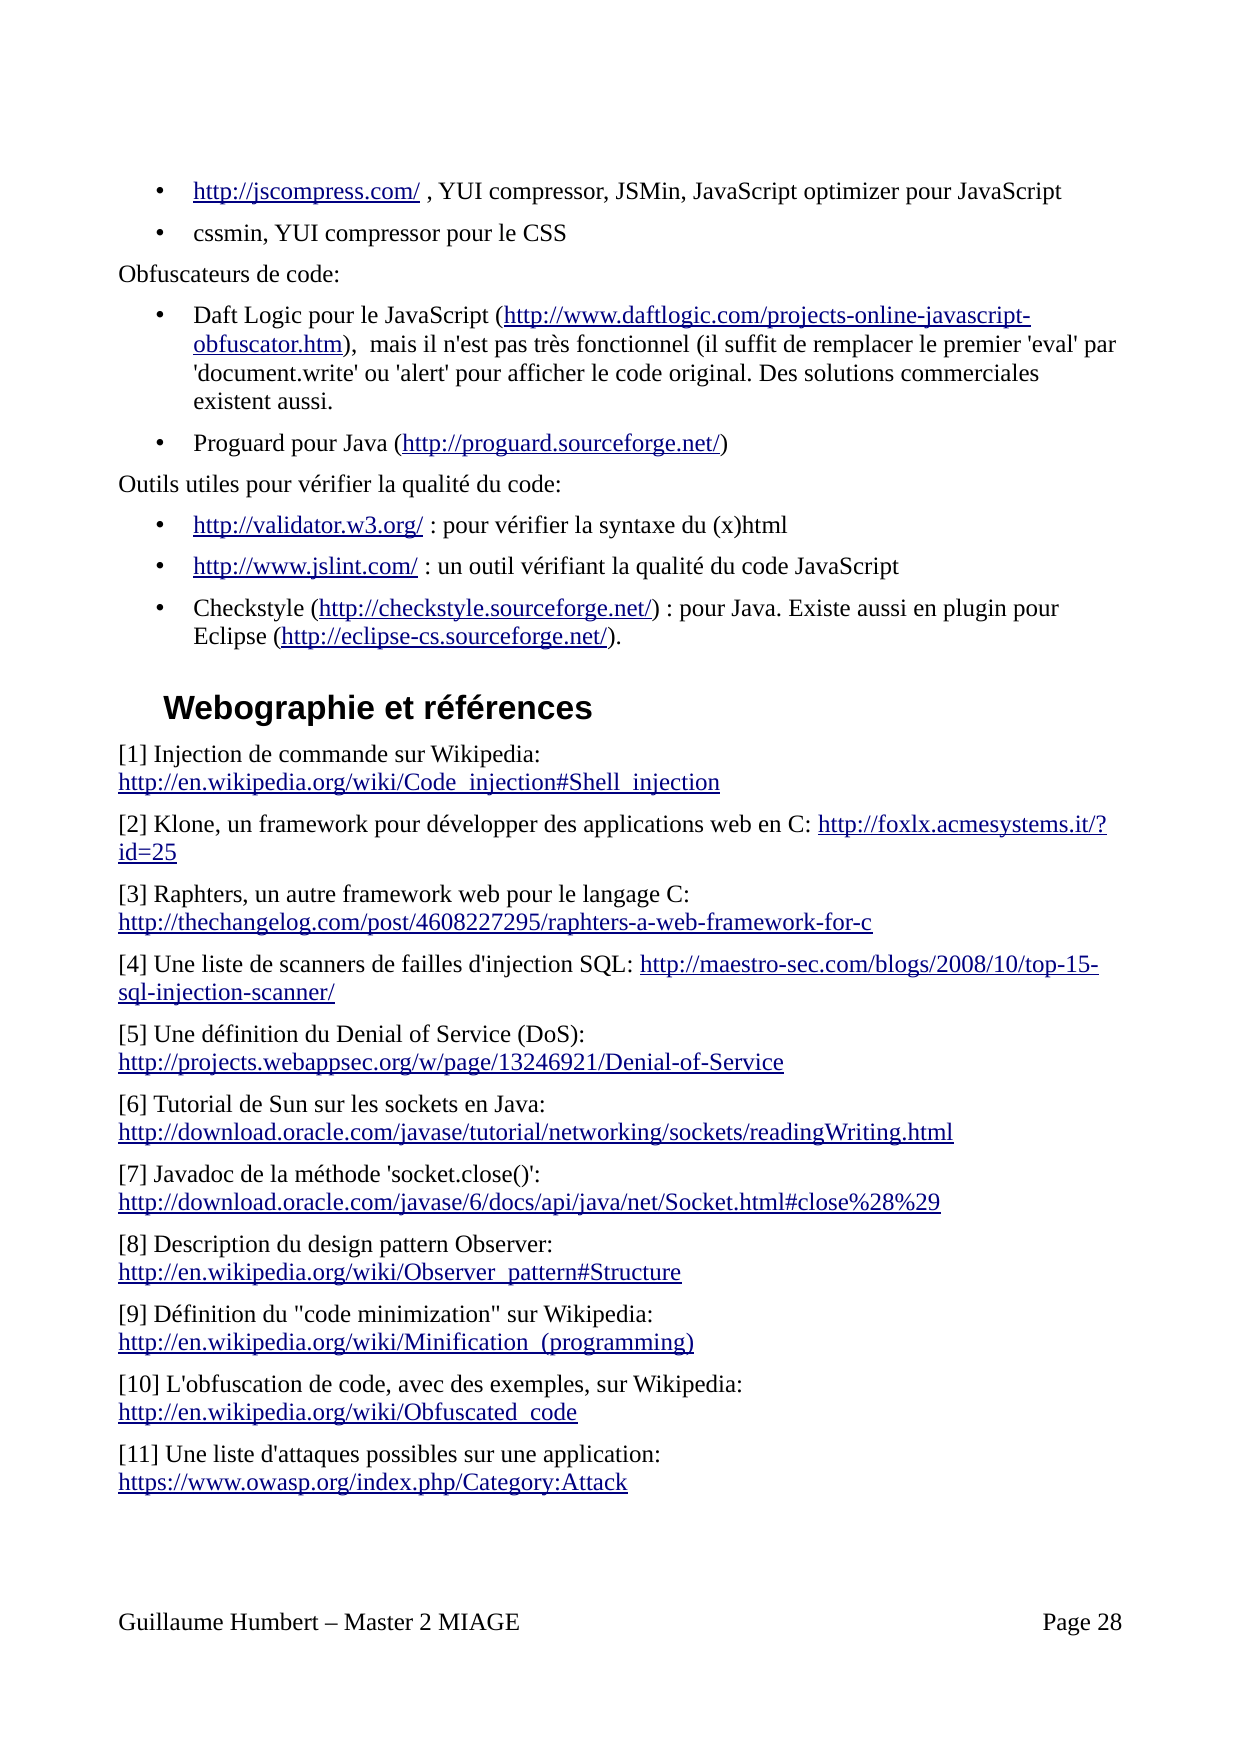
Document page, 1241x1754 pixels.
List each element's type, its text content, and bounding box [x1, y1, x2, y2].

list http://www.jslint.com/ : un outil vérifiant la qualité du code JavaScript [156, 551, 1122, 580]
text [4] Une liste de scanners de failles d'injection SQL: http://maestro-sec.com/blogs/2008/10/top-15-sql-injection-scanner/ [118, 949, 1122, 1006]
list Checkstyle (http://checkstyle.sourceforge.net/) : pour Java. Existe aussi en plugin pour Eclipse (http://eclipse-cs.sourceforge.net/). [156, 593, 1122, 650]
text [3] Raphters, un autre framework web pour le langage C: http://thechangelog.com/post/4608227295/raphters-a-web-framework-for-c [118, 879, 1122, 936]
text [6] Tutorial de Sun sur les sockets en Java: http://download.oracle.com/javase/tutorial/networking/sockets/readingWriting.html [118, 1089, 1122, 1146]
text [11] Une liste d'attaques possibles sur une application: https://www.owasp.org/index.php/Category:Attack [118, 1439, 1122, 1496]
subtitle Webographie et références [118, 688, 1122, 726]
text Outils utiles pour vérifier la qualité du code: [118, 469, 1122, 498]
text [5] Une définition du Denial of Service (DoS): http://projects.webappsec.org/w/page/13246921/Denial-of-Service [118, 1019, 1122, 1076]
text Obfuscateurs de code: [118, 259, 1122, 288]
text [10] L'obfuscation de code, avec des exemples, sur Wikipedia: http://en.wikipedia.org/wiki/Obfuscated_code [118, 1369, 1122, 1426]
list http://validator.w3.org/ : pour vérifier la syntaxe du (x)html [156, 510, 1122, 539]
text [2] Klone, un framework pour développer des applications web en C: http://foxlx.acmesystems.it/?id=25 [118, 809, 1122, 866]
text [8] Description du design pattern Observer: http://en.wikipedia.org/wiki/Observer_pattern#Structure [118, 1229, 1122, 1286]
list Daft Logic pour le JavaScript (http://www.daftlogic.com/projects-online-javascript-obfuscator.htm), mais il n'est pas très fonctionnel (il suffit de remplacer le premier 'eval' par 'document.write' ou 'alert' pour afficher le code original. Des solutions commerciales existent aussi. [156, 300, 1122, 415]
list cssmin, YUI compressor pour le CSS [156, 218, 1122, 246]
text [7] Javadoc de la méthode 'socket.close()': http://download.oracle.com/javase/6/docs/api/java/net/Socket.html#close%28%29 [118, 1159, 1122, 1216]
list Proguard pour Java (http://proguard.sourceforge.net/) [156, 428, 1122, 456]
list http://jscompress.com/ , YUI compressor, JSMin, JavaScript optimizer pour JavaScript [156, 176, 1122, 205]
text [1] Injection de commande sur Wikipedia: http://en.wikipedia.org/wiki/Code_injection#Shell_injection [118, 739, 1122, 796]
text [9] Définition du "code minimization" sur Wikipedia: http://en.wikipedia.org/wiki/Minification_(programming) [118, 1299, 1122, 1356]
